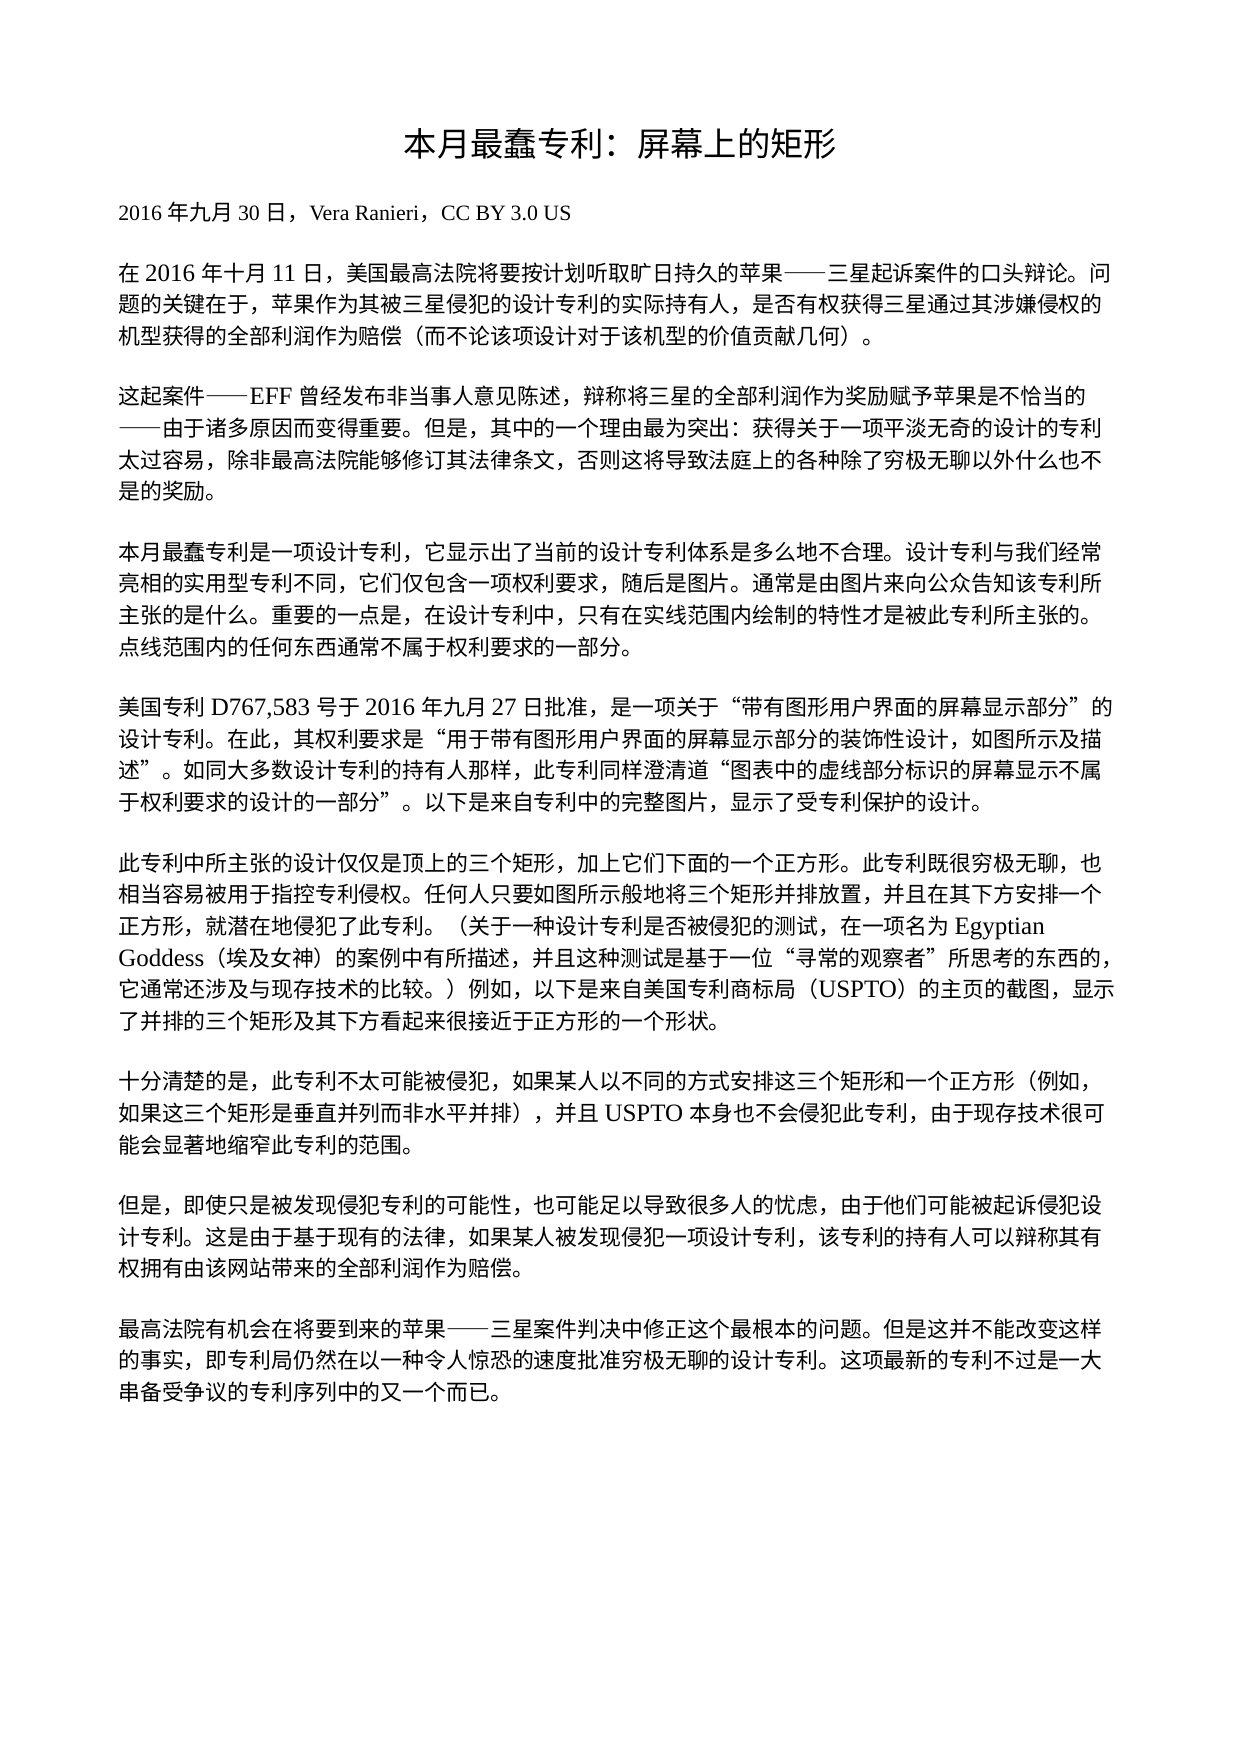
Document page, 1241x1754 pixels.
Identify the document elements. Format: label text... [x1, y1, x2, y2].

text 此专利中所主张的设计仅仅是顶上的三个矩形，加上它们下面的一个正方形。此专利既很穷极无聊，也相当容易被用于指控专利侵权。任何人只要如图所示般地将三个矩形并排放置，并且在其下方安排一个正方形，就潜在地侵犯了此专利。（关于一种设计专利是否被侵犯的测试，在一项名为 Egyptian Goddess（埃及女神）的案例中有所描述，并且这种测试是基于一位“寻常的观察者”所思考的东西的，它通常还涉及与现存技术的比较。）例如，以下是来自美国专利商标局（USPTO）的主页的截图，显示了并排的三个矩形及其下方看起来很接近于正方形的一个形状。 [118, 846, 1122, 1036]
text 最高法院有机会在将要到来的苹果——三星案件判决中修正这个最根本的问题。但是这并不能改变这样的事实，即专利局仍然在以一种令人惊恐的速度批准穷极无聊的设计专利。这项最新的专利不过是一大串备受争议的专利序列中的又一个而已。 [118, 1312, 1122, 1407]
text 在 2016 年十月 11 日，美国最高法院将要按计划听取旷日持久的苹果——三星起诉案件的口头辩论。问题的关键在于，苹果作为其被三星侵犯的设计专利的实际持有人，是否有权获得三星通过其涉嫌侵权的机型获得的全部利润作为赔偿（而不论该项设计对于该机型的价值贡献几何）。 [118, 256, 1122, 351]
text 本月最蠢专利：屏幕上的矩形 [118, 118, 1122, 166]
text 十分清楚的是，此专利不太可能被侵犯，如果某人以不同的方式安排这三个矩形和一个正方形（例如，如果这三个矩形是垂直并列而非水平并排），并且 USPTO 本身也不会侵犯此专利，由于现存技术很可能会显著地缩窄此专利的范围。 [118, 1064, 1122, 1159]
text 本月最蠢专利是一项设计专利，它显示出了当前的设计专利体系是多么地不合理。设计专利与我们经常亮相的实用型专利不同，它们仅包含一项权利要求，随后是图片。通常是由图片来向公众告知该专利所主张的是什么。重要的一点是，在设计专利中，只有在实线范围内绘制的特性才是被此专利所主张的。点线范围内的任何东西通常不属于权利要求的一部分。 [118, 535, 1122, 661]
text 美国专利 D767,583 号于 2016 年九月 27 日批准，是一项关于“带有图形用户界面的屏幕显示部分”的设计专利。在此，其权利要求是“用于带有图形用户界面的屏幕显示部分的装饰性设计，如图所示及描述”。如同大多数设计专利的持有人那样，此专利同样澄清道“图表中的虚线部分标识的屏幕显示不属于权利要求的设计的一部分”。以下是来自专利中的完整图片，显示了受专利保护的设计。 [118, 690, 1122, 817]
text 但是，即使只是被发现侵犯专利的可能性，也可能足以导致很多人的忧虑，由于他们可能被起诉侵犯设计专利。这是由于基于现有的法律，如果某人被发现侵犯一项设计专利，该专利的持有人可以辩称其有权拥有由该网站带来的全部利润作为赔偿。 [118, 1188, 1122, 1283]
text 2016 年九月 30 日，Vera Ranieri，CC BY 3.0 US [118, 195, 1122, 227]
text 这起案件——EFF 曾经发布非当事人意见陈述，辩称将三星的全部利润作为奖励赋予苹果是不恰当的——由于诸多原因而变得重要。但是，其中的一个理由最为突出：获得关于一项平淡无奇的设计的专利太过容易，除非最高法院能够修订其法律条文，否则这将导致法庭上的各种除了穷极无聊以外什么也不是的奖励。 [118, 379, 1122, 506]
